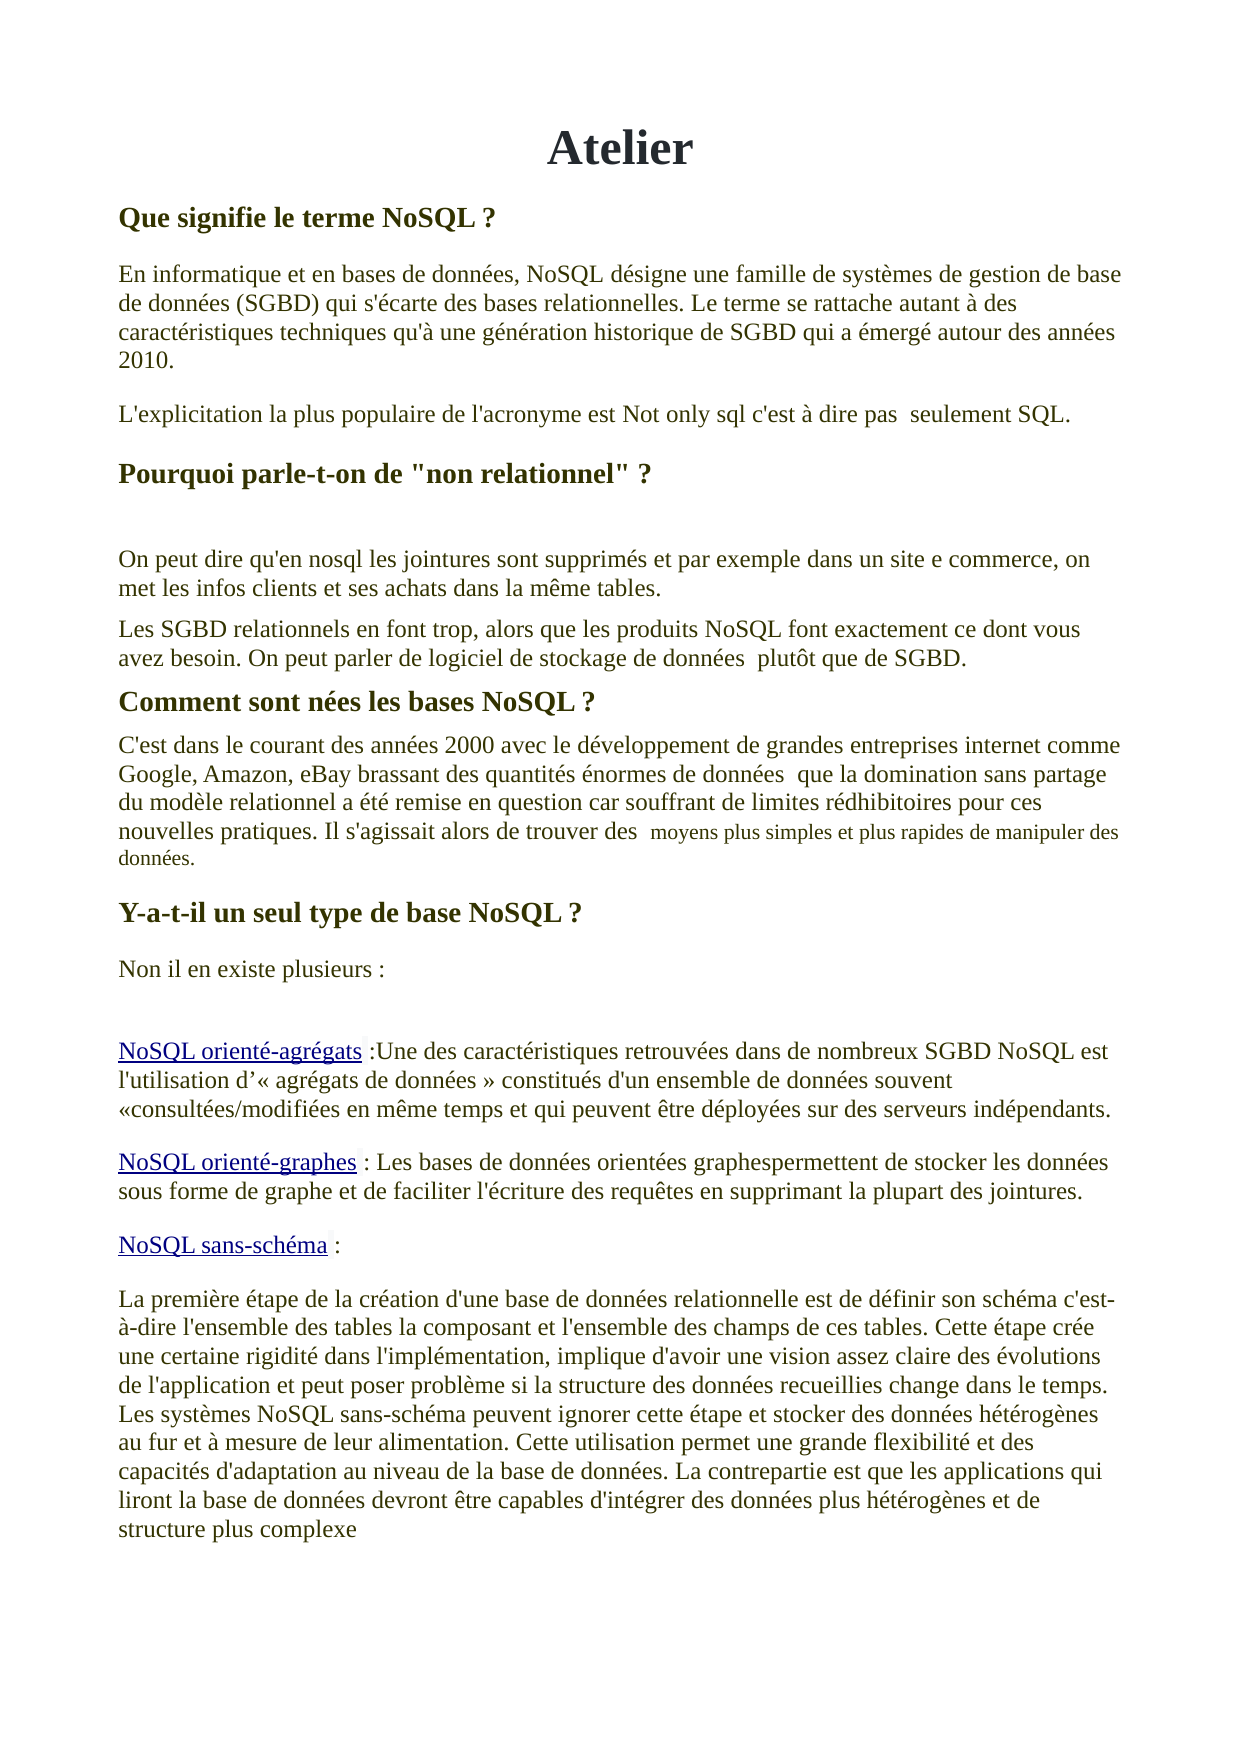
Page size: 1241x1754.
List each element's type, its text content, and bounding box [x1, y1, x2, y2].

text Y-a-t-il un seul type de base NoSQL ? [118, 895, 1122, 929]
text C'est dans le courant des années 2000 avec le développement de grandes entreprises internet comme Google, Amazon, eBay brassant des quantités énormes de données que la domination sans partage du modèle relationnel a été remise en question car souffrant de limites rédhibitoires pour ces nouvelles pratiques. Il s'agissait alors de trouver des moyens plus simples et plus rapides de manipuler des données. [118, 730, 1122, 870]
text Que signifie le terme NoSQL ? [118, 201, 1122, 234]
text NoSQL sans-schéma : [118, 1230, 1122, 1259]
text La première étape de la création d'une base de données relationnelle est de définir son schéma c'est-à-dire l'ensemble des tables la composant et l'ensemble des champs de ces tables. Cette étape crée une certaine rigidité dans l'implémentation, implique d'avoir une vision assez claire des évolutions de l'application et peut poser problème si la structure des données recueillies change dans le temps. Les systèmes NoSQL sans-schéma peuvent ignorer cette étape et stocker des données hétérogènes au fur et à mesure de leur alimentation. Cette utilisation permet une grande flexibilité et des capacités d'adaptation au niveau de la base de données. La contrepartie est que les applications qui liront la base de données devront être capables d'intégrer des données plus hétérogènes et de structure plus complexe [118, 1284, 1122, 1542]
text On peut dire qu'en nosql les jointures sont supprimés et par exemple dans un site e commerce, on met les infos clients et ses achats dans la même tables. [118, 544, 1122, 601]
text Pourquoi parle-t-on de "non relationnel" ? [118, 457, 1122, 490]
text NoSQL orienté-agrégats :Une des caractéristiques retrouvées dans de nombreux SGBD NoSQL est l'utilisation d’« agrégats de données » constitués d'un ensemble de données souvent «consultées/modifiées en même temps et qui peuvent être déployées sur des serveurs indépendants. [118, 1036, 1122, 1122]
text Comment sont nées les bases NoSQL ? [118, 684, 1122, 717]
text NoSQL orienté-graphes : Les bases de données orientées graphespermettent de stocker les données sous forme de graphe et de faciliter l'écriture des requêtes en supprimant la plupart des jointures. [118, 1147, 1122, 1205]
text Les SGBD relationnels en font trop, alors que les produits NoSQL font exactement ce dont vous avez besoin. On peut parler de logiciel de stockage de données plutôt que de SGBD. [118, 614, 1122, 671]
text En informatique et en bases de données, NoSQL désigne une famille de systèmes de gestion de base de données (SGBD) qui s'écarte des bases relationnelles. Le terme se rattache autant à des caractéristiques techniques qu'à une génération historique de SGBD qui a émergé autour des années 2010. [118, 259, 1122, 374]
text Atelier [118, 118, 1122, 176]
text Non il en existe plusieurs : [118, 954, 1122, 1011]
text L'explicitation la plus populaire de l'acronyme est Not only sql c'est à dire pas seulement SQL. [118, 399, 1122, 428]
